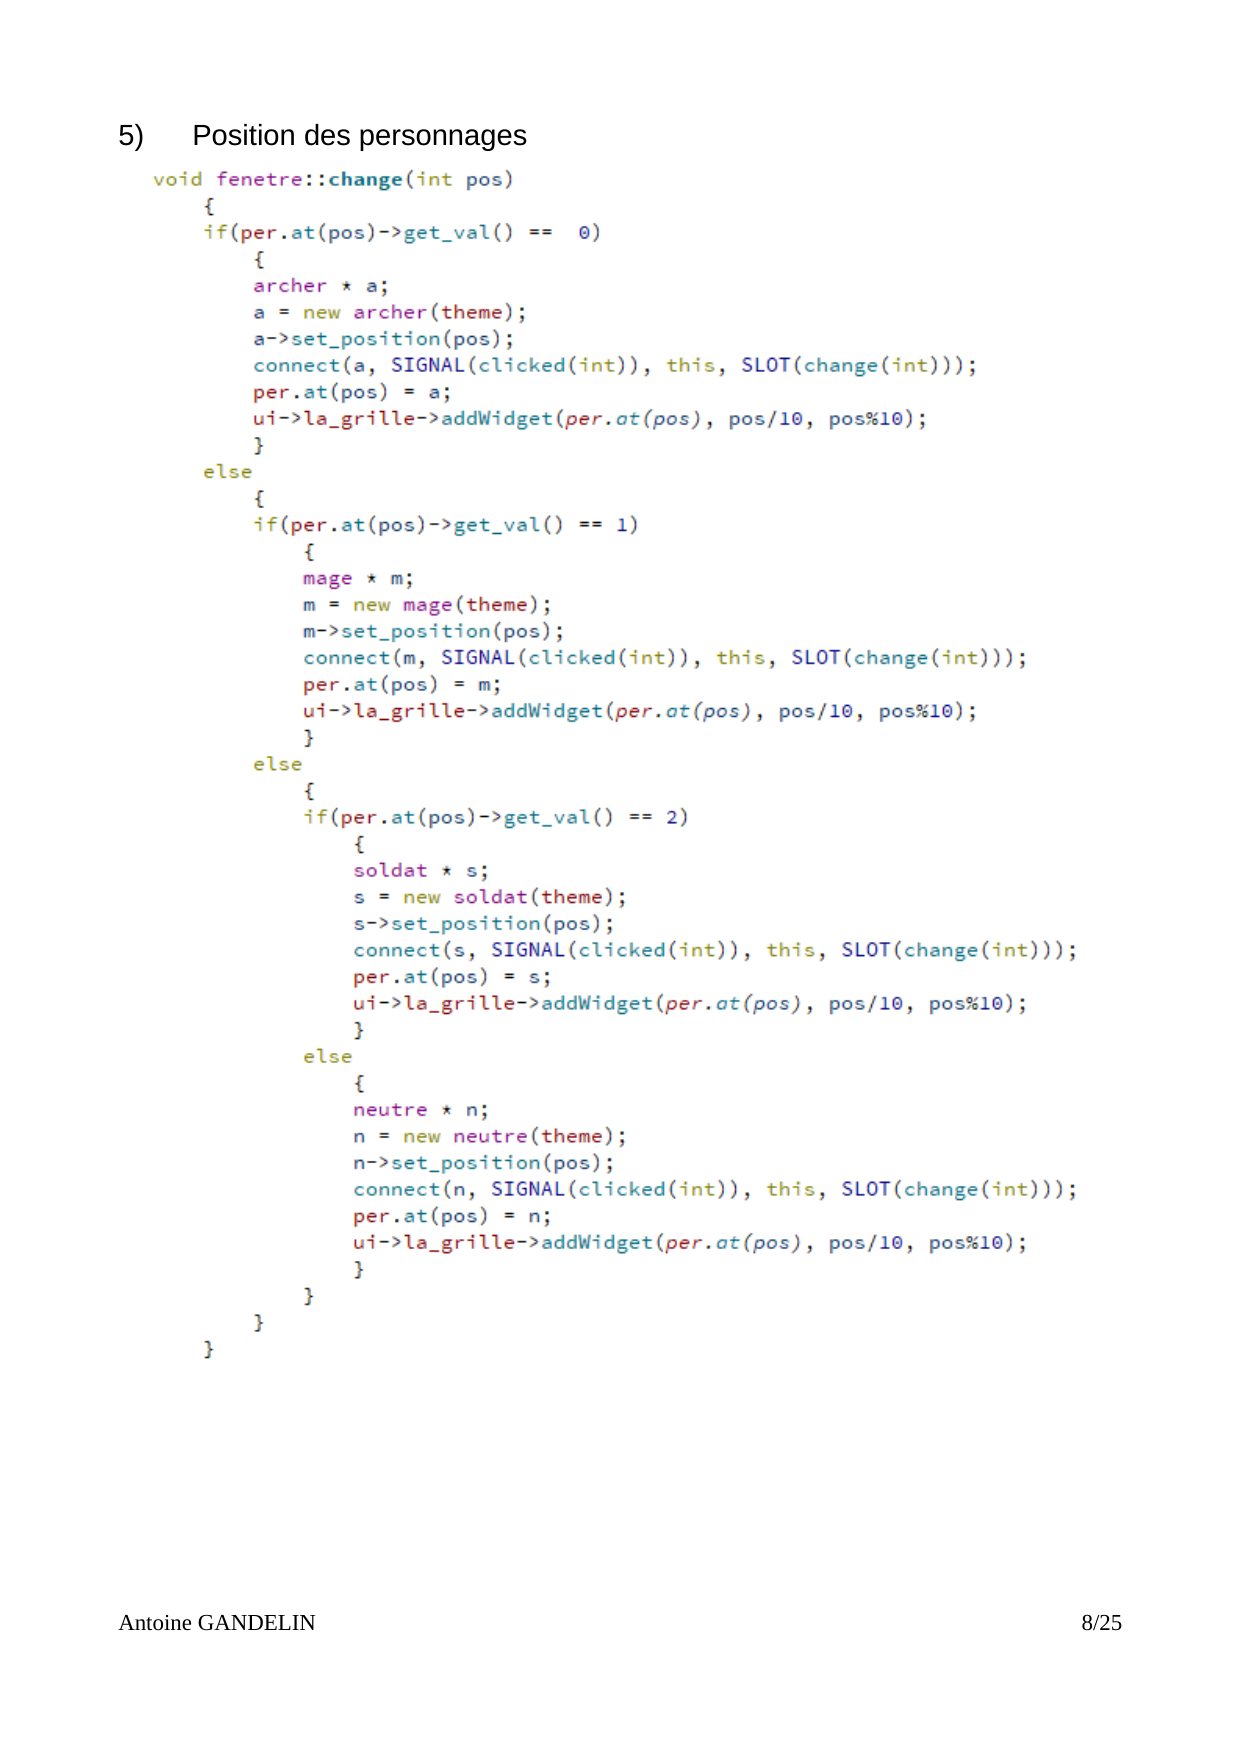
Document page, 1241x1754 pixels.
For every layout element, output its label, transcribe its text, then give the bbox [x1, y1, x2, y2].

subtitle Position des personnages [118, 118, 1122, 152]
picture [150, 164, 1090, 1371]
